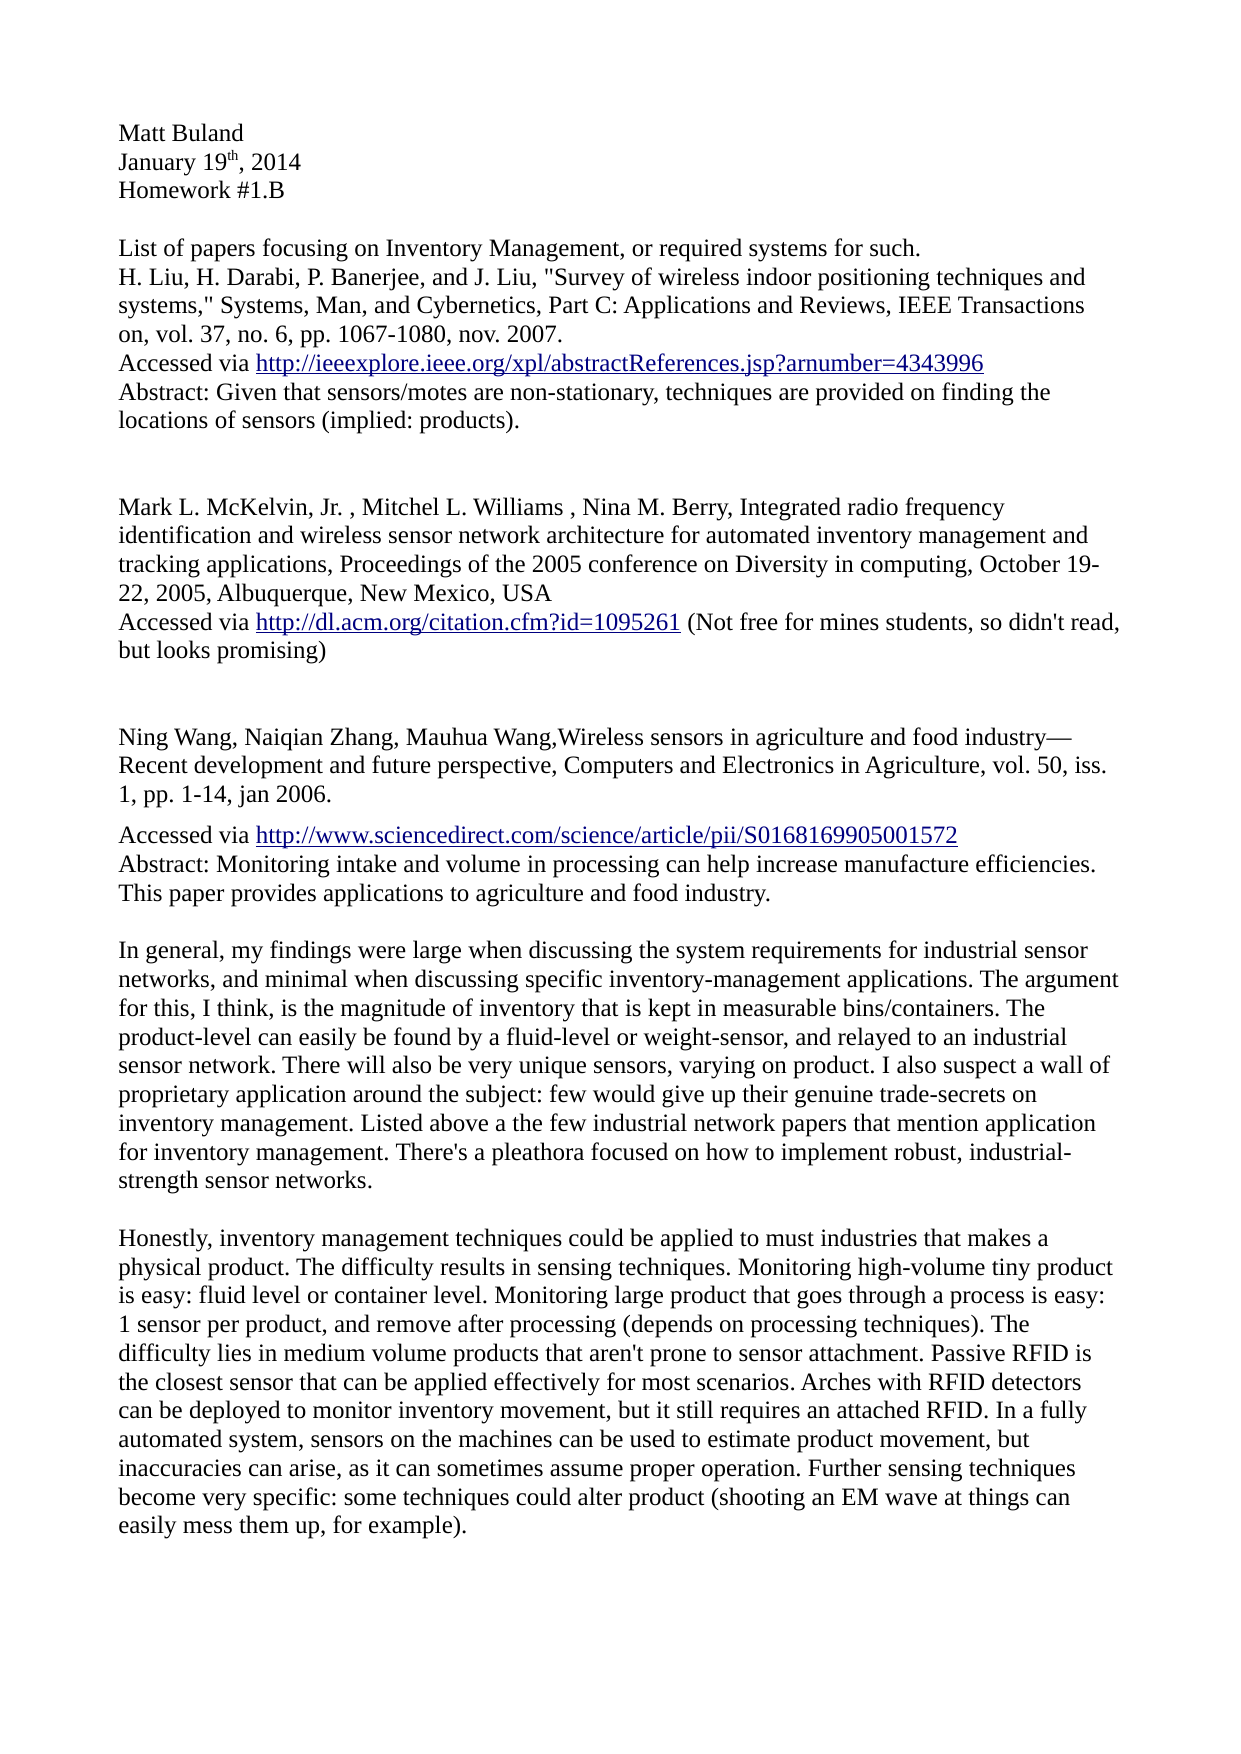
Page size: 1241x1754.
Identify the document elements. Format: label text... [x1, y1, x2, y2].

text Honestly, inventory management techniques could be applied to must industries that makes a physical product. The difficulty results in sensing techniques. Monitoring high-volume tiny product is easy: fluid level or container level. Monitoring large product that goes through a process is easy: 1 sensor per product, and remove after processing (depends on processing techniques). The difficulty lies in medium volume products that aren't prone to sensor attachment. Passive RFID is the closest sensor that can be applied effectively for most scenarios. Arches with RFID detectors can be deployed to monitor inventory movement, but it still requires an attached RFID. In a fully automated system, sensors on the machines can be used to estimate product movement, but inaccuracies can arise, as it can sometimes assume proper operation. Further sensing techniques become very specific: some techniques could alter product (shooting an EM wave at things can easily mess them up, for example). [118, 1223, 1122, 1539]
text In general, my findings were large when discussing the system requirements for industrial sensor networks, and minimal when discussing specific inventory-management applications. The argument for this, I think, is the magnitude of inventory that is kept in measurable bins/containers. The product-level can easily be found by a fluid-level or weight-sensor, and relayed to an industrial sensor network. There will also be very unique sensors, varying on product. I also suspect a wall of proprietary application around the subject: few would give up their genuine trade-secrets on inventory management. Listed above a the few industrial network papers that mention application for inventory management. There's a pleathora focused on how to implement robust, industrial-strength sensor networks. [118, 936, 1122, 1194]
text Accessed via http://dl.acm.org/citation.cfm?id=1095261 (Not free for mines students, so didn't read, but looks promising) [118, 607, 1122, 664]
text Homework #1.B [118, 176, 1122, 204]
text Accessed via http://ieeexplore.ieee.org/xpl/abstractReferences.jsp?arnumber=4343996 [118, 348, 1122, 377]
text H. Liu, H. Darabi, P. Banerjee, and J. Liu, "Survey of wireless indoor positioning techniques and systems," Systems, Man, and Cybernetics, Part C: Applications and Reviews, IEEE Transactions on, vol. 37, no. 6, pp. 1067-1080, nov. 2007. [118, 262, 1122, 348]
text Mark L. McKelvin, Jr. , Mitchel L. Williams , Nina M. Berry, Integrated radio frequency identification and wireless sensor network architecture for automated inventory management and tracking applications, Proceedings of the 2005 conference on Diversity in computing, October 19-22, 2005, Albuquerque, New Mexico, USA [118, 492, 1122, 607]
text Matt Buland [118, 118, 1122, 147]
text Abstract: Given that sensors/motes are non-stationary, techniques are provided on finding the locations of sensors (implied: products). [118, 377, 1122, 434]
text Ning Wang, Naiqian Zhang, Mauhua Wang,Wireless sensors in agriculture and food industry—Recent development and future perspective, Computers and Electronics in Agriculture, vol. 50, iss. 1, pp. 1-14, jan 2006. [118, 722, 1122, 808]
text January 19th, 2014 [118, 147, 1122, 176]
text Accessed via http://www.sciencedirect.com/science/article/pii/S0168169905001572 [118, 821, 1122, 849]
text List of papers focusing on Inventory Management, or required systems for such. [118, 233, 1122, 262]
text Abstract: Monitoring intake and volume in processing can help increase manufacture efficiencies. This paper provides applications to agriculture and food industry. [118, 849, 1122, 907]
